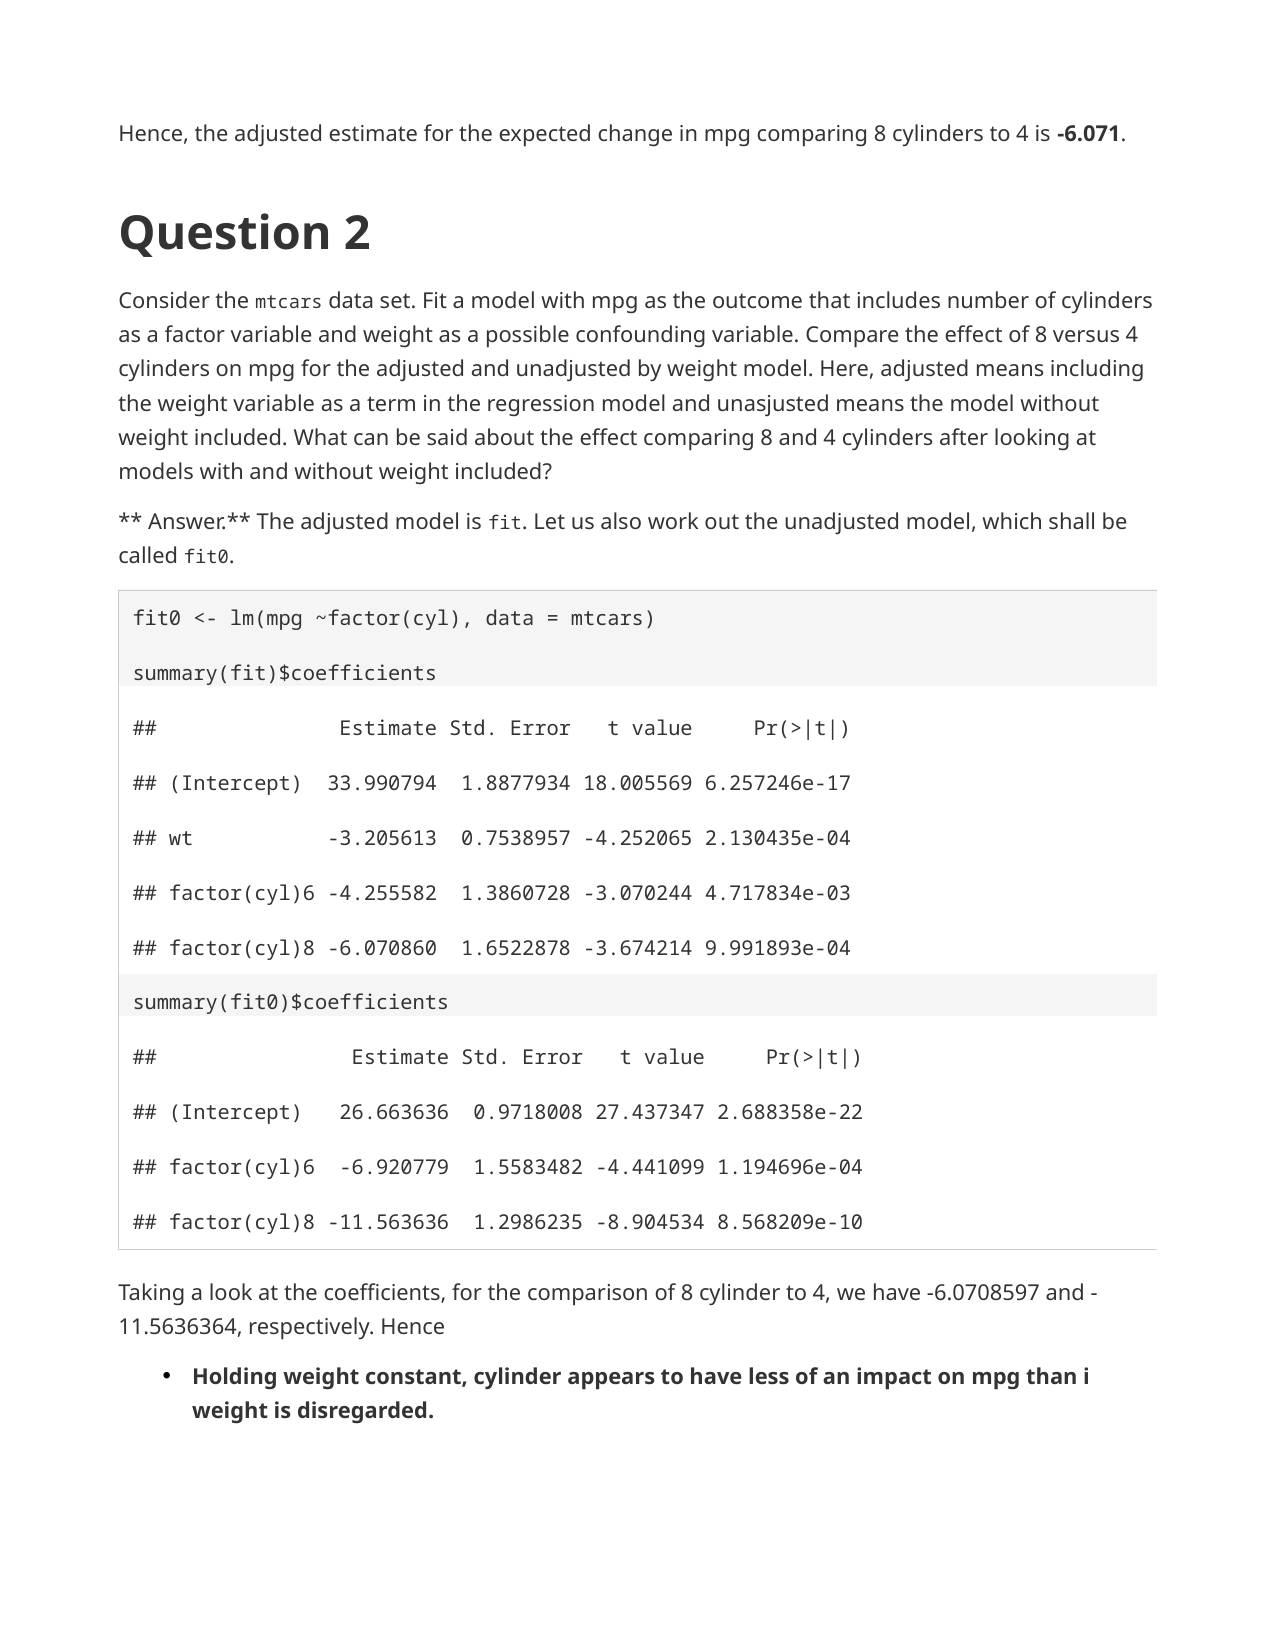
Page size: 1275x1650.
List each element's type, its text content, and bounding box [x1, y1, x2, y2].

text Taking a look at the coefficients, for the comparison of 8 cylinder to 4, we have -6.0708597 and -11.5636364, respectively. Hence [118, 1277, 1157, 1341]
text ## factor(cyl)8 -6.070860 1.6522878 -3.674214 9.991893e-04 [119, 919, 1157, 961]
text summary(fit0)$coefficients [119, 974, 1157, 1016]
text ## wt -3.205613 0.7538957 -4.252065 2.130435e-04 [119, 809, 1157, 851]
text Consider the mtcars data set. Fit a model with mpg as the outcome that includes number of cylinders as a factor variable and weight as a possible confounding variable. Compare the effect of 8 versus 4 cylinders on mpg for the adjusted and unadjusted by weight model. Here, adjusted means including the weight variable as a term in the regression model and unasjusted means the model without weight included. What can be said about the effect comparing 8 and 4 cylinders after looking at models with and without weight included? [118, 285, 1157, 486]
text ## (Intercept) 26.663636 0.9718008 27.437347 2.688358e-22 [119, 1084, 1157, 1126]
text ## factor(cyl)6 -6.920779 1.5583482 -4.441099 1.194696e-04 [119, 1138, 1157, 1180]
list Holding weight constant, cylinder appears to have less of an impact on mpg than i weight is disregarded. [162, 1361, 1157, 1424]
text ** Answer.** The adjusted model is fit. Let us also work out the unadjusted model, which shall be called fit0. [118, 506, 1157, 569]
subtitle Question 2 [118, 199, 1157, 263]
text ## Estimate Std. Error t value Pr(>|t|) [119, 699, 1157, 741]
text ## factor(cyl)8 -11.563636 1.2986235 -8.904534 8.568209e-10 [119, 1193, 1157, 1249]
text ## (Intercept) 33.990794 1.8877934 18.005569 6.257246e-17 [119, 754, 1157, 796]
text Hence, the adjusted estimate for the expected change in mpg comparing 8 cylinders to 4 is -6.071. [118, 118, 1157, 148]
text ## Estimate Std. Error t value Pr(>|t|) [119, 1029, 1157, 1071]
text summary(fit)$coefficients [119, 644, 1157, 686]
text ## factor(cyl)6 -4.255582 1.3860728 -3.070244 4.717834e-03 [119, 864, 1157, 906]
text fit0 <- lm(mpg ~factor(cyl), data = mtcars) [119, 591, 1157, 631]
